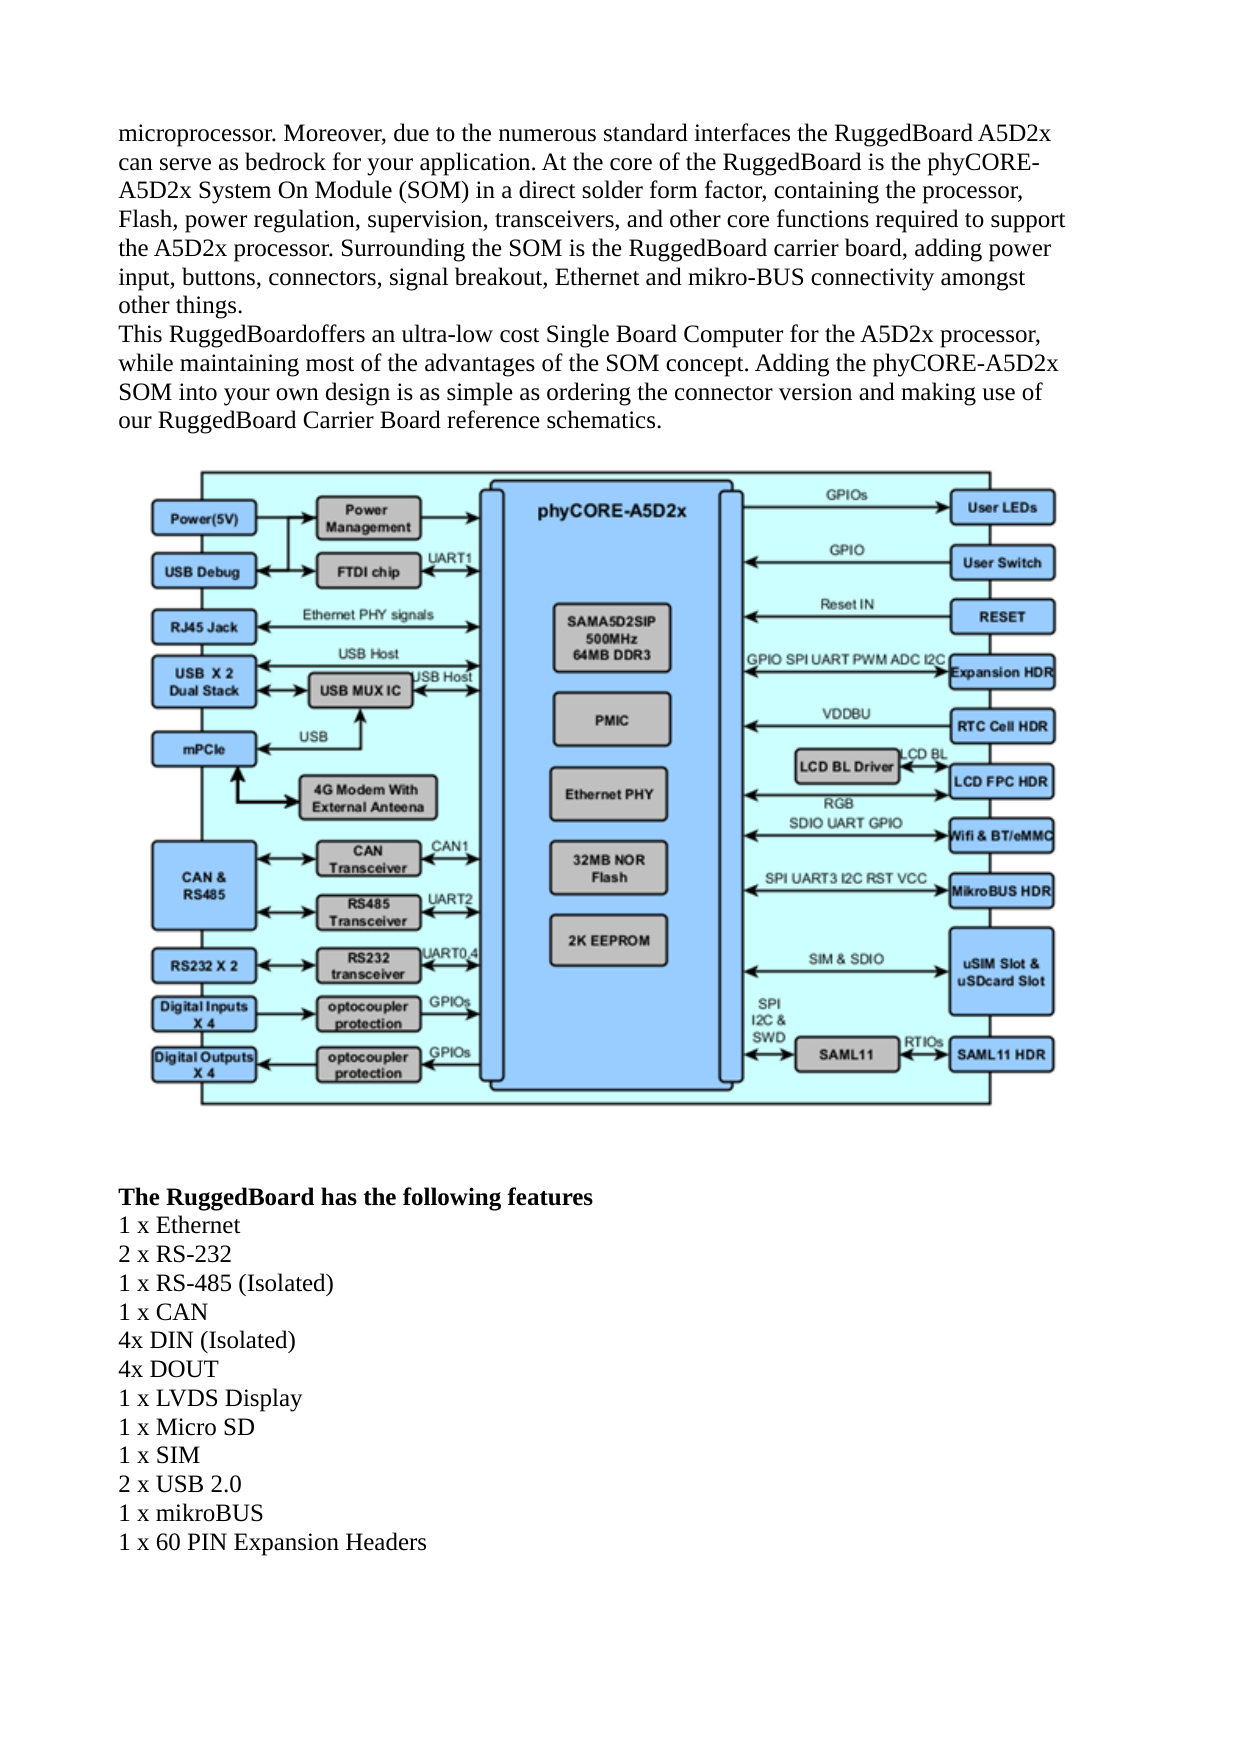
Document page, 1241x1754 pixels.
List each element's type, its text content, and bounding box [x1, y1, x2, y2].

text our RuggedBoard Carrier Board reference schematics. [118, 406, 1122, 434]
text 4x DIN (Isolated) [118, 1326, 1122, 1354]
text Flash, power regulation, supervision, transceivers, and other core functions required to support [118, 204, 1122, 233]
text This RuggedBoardoffers an ultra-low cost Single Board Computer for the A5D2x processor, [118, 319, 1122, 348]
text 1 x mikroBUS [118, 1498, 1122, 1527]
text 1 x Micro SD [118, 1412, 1122, 1441]
text 1 x 60 PIN Expansion Headers [118, 1527, 1122, 1556]
text 1 x RS-485 (Isolated) [118, 1268, 1122, 1297]
text 1 x CAN [118, 1297, 1122, 1326]
text the A5D2x processor. Surrounding the SOM is the RuggedBoard carrier board, adding power [118, 233, 1122, 262]
text 4x DOUT [118, 1354, 1122, 1383]
text 2 x RS-232 [118, 1239, 1122, 1268]
text while maintaining most of the advantages of the SOM concept. Adding the phyCORE-A5D2x [118, 348, 1122, 377]
text A5D2x System On Module (SOM) in a direct solder form factor, containing the processor, [118, 176, 1122, 204]
text can serve as bedrock for your application. At the core of the RuggedBoard is the phyCORE- [118, 147, 1122, 176]
text microprocessor. Moreover, due to the numerous standard interfaces the RuggedBoard A5D2x [118, 118, 1122, 147]
text 1 x Ethernet [118, 1211, 1122, 1239]
text 1 x LVDS Display [118, 1383, 1122, 1412]
text 1 x SIM [118, 1441, 1122, 1469]
text input, buttons, connectors, signal breakout, Ethernet and mikro-BUS connectivity amongst [118, 262, 1122, 291]
text SOM into your own design is as simple as ordering the connector version and making use of [118, 377, 1122, 406]
picture [135, 455, 1074, 1122]
text The RuggedBoard has the following features [118, 1182, 1122, 1211]
text other things. [118, 291, 1122, 319]
text 2 x USB 2.0 [118, 1469, 1122, 1498]
